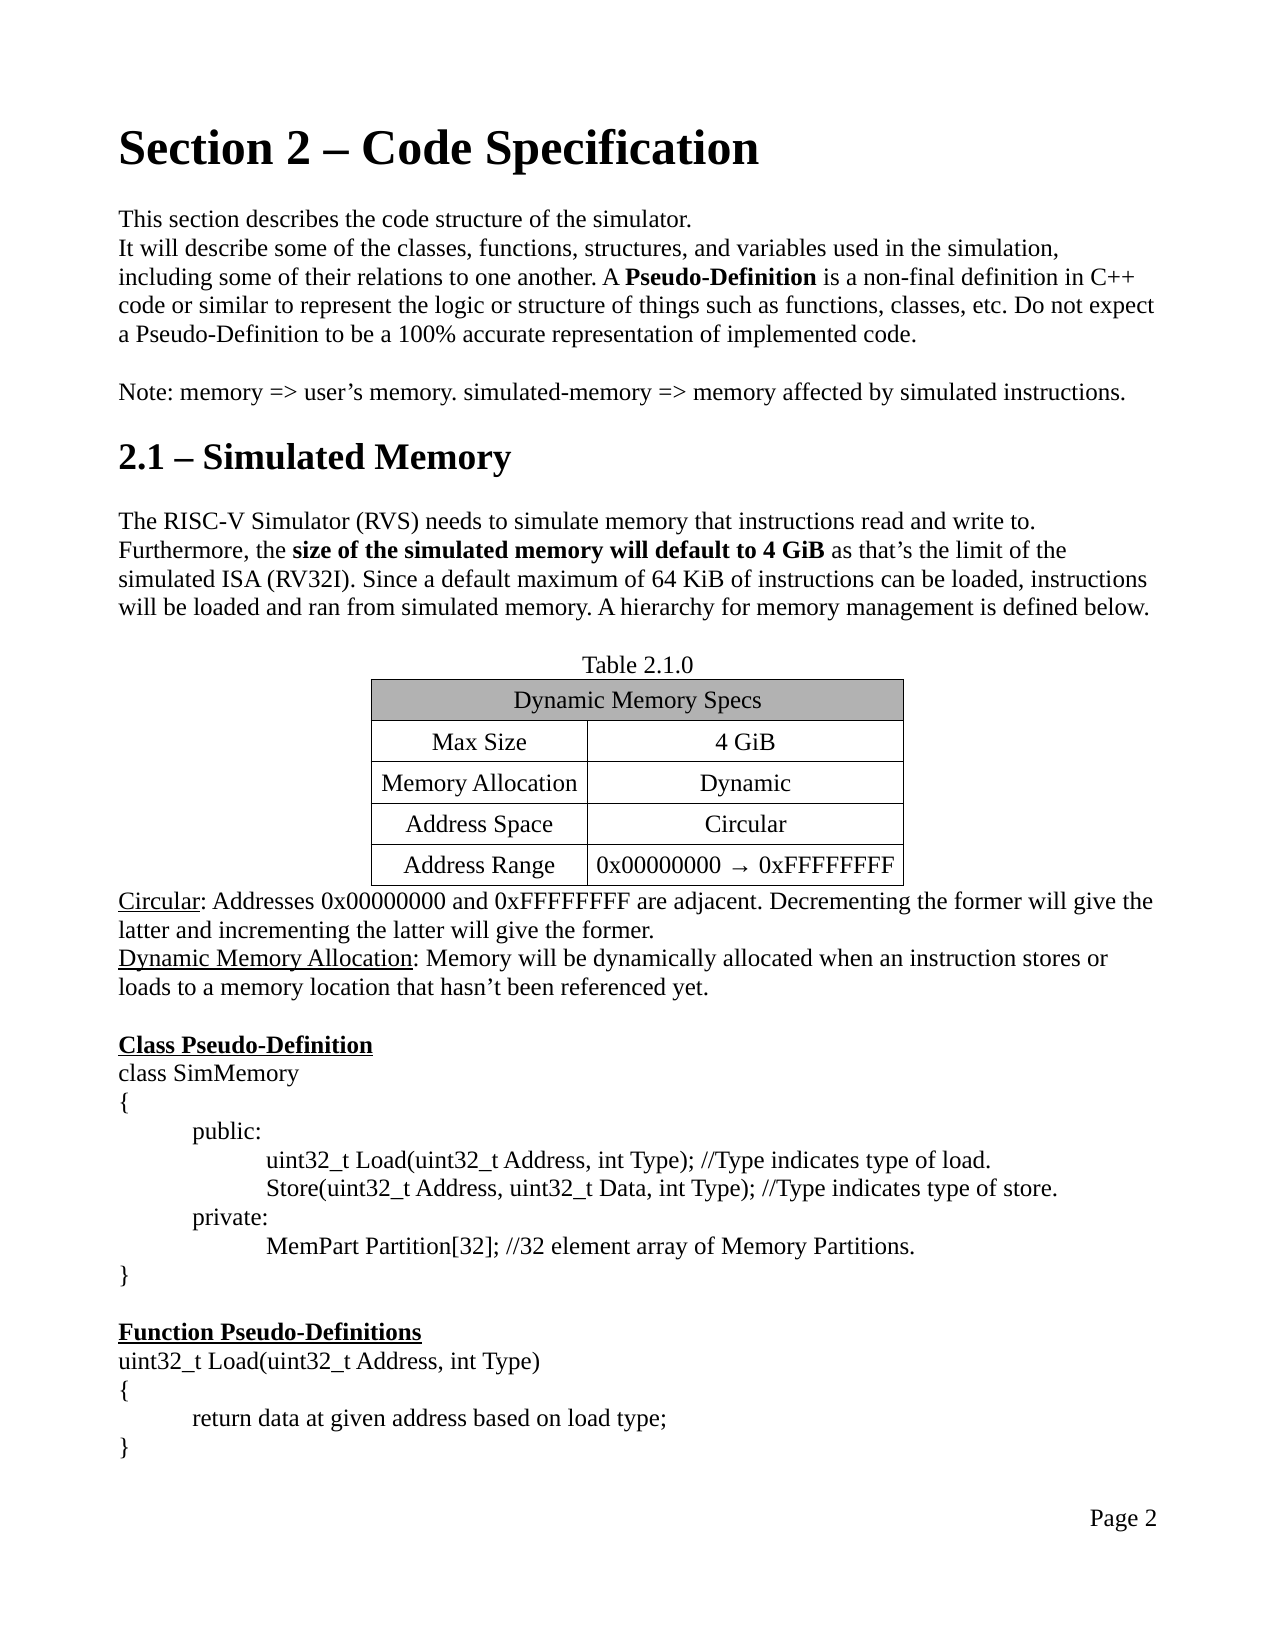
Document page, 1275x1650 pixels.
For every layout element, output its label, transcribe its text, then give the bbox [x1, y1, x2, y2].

table_cell Circular [588, 804, 903, 844]
text MemPart Partition[32]; //32 element array of Memory Partitions. [118, 1231, 1157, 1260]
text It will describe some of the classes, functions, structures, and variables used in the simulation, including some of their relations to one another. A Pseudo-Definition is a non-final definition in C++ code or similar to represent the logic or structure of things such as functions, classes, etc. Do not expect a Pseudo-Definition to be a 100% accurate representation of implemented code. [118, 233, 1157, 348]
text class SimMemory [118, 1058, 1157, 1087]
table_cell Address Space [372, 804, 587, 844]
text Class Pseudo-Definition [118, 1030, 1157, 1058]
text 2.1 – Simulated Memory [118, 434, 1157, 477]
table_header Dynamic Memory Specs [372, 680, 903, 720]
text { [118, 1375, 1157, 1403]
table_cell 4 GiB [588, 721, 903, 761]
table_cell Memory Allocation [372, 762, 587, 802]
text uint32_t Load(uint32_t Address, int Type); //Type indicates type of load. [118, 1145, 1157, 1173]
text uint32_t Load(uint32_t Address, int Type) [118, 1346, 1157, 1375]
text Dynamic Memory Allocation: Memory will be dynamically allocated when an instruction stores or loads to a memory location that hasn’t been referenced yet. [118, 943, 1157, 1001]
text } [118, 1260, 1157, 1288]
text Function Pseudo-Definitions [118, 1317, 1157, 1346]
table_cell Dynamic [588, 762, 903, 802]
text public: [118, 1116, 1157, 1145]
text The RISC-V Simulator (RVS) needs to simulate memory that instructions read and write to. Furthermore, the size of the simulated memory will default to 4 GiB as that’s the limit of the simulated ISA (RV32I). Since a default maximum of 64 KiB of instructions can be loaded, instructions will be loaded and ran from simulated memory. A hierarchy for memory management is defined below. [118, 506, 1157, 621]
table_cell Address Range [372, 845, 587, 885]
text Store(uint32_t Address, uint32_t Data, int Type); //Type indicates type of store. [118, 1173, 1157, 1202]
text Table 2.1.0 [118, 650, 1157, 679]
table_cell 0x00000000 → 0xFFFFFFFF [588, 845, 903, 885]
text } [118, 1432, 1157, 1461]
text return data at given address based on load type; [118, 1403, 1157, 1432]
table_cell Max Size [372, 721, 587, 761]
text This section describes the code structure of the simulator. [118, 204, 1157, 233]
text Section 2 – Code Specification [118, 118, 1157, 176]
text { [118, 1087, 1157, 1116]
text Note: memory => user’s memory. simulated-memory => memory affected by simulated instructions. [118, 377, 1157, 406]
text private: [118, 1202, 1157, 1231]
text Circular: Addresses 0x00000000 and 0xFFFFFFFF are adjacent. Decrementing the former will give the latter and incrementing the latter will give the former. [118, 886, 1157, 943]
